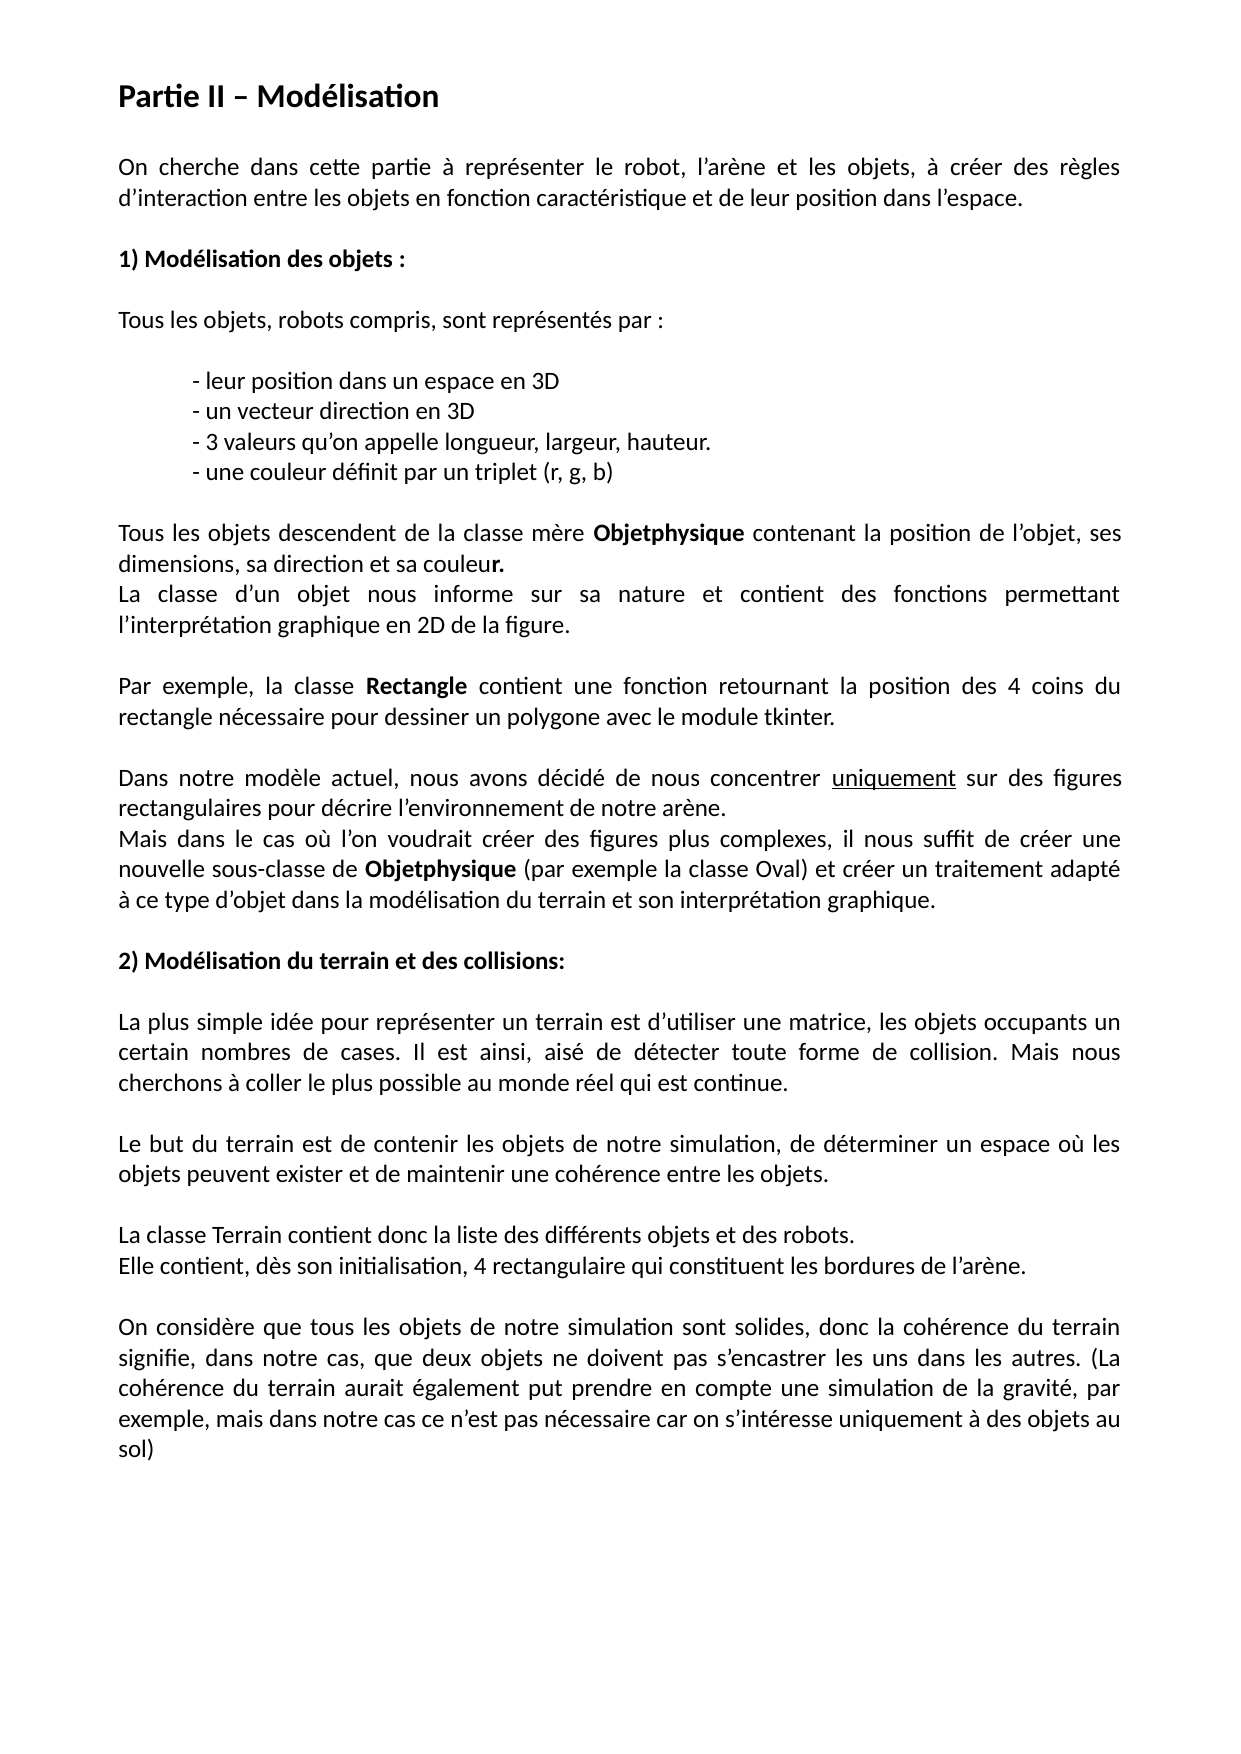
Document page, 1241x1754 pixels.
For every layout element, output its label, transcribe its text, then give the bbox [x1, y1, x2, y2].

text Mais dans le cas où l’on voudrait créer des figures plus complexes, il nous suffit de créer une nouvelle sous-classe de Objetphysique (par exemple la classe Oval) et créer un traitement adapté à ce type d’objet dans la modélisation du terrain et son interprétation graphique. [118, 823, 1122, 914]
text Elle contient, dès son initialisation, 4 rectangulaire qui constituent les bordures de l’arène. [118, 1250, 1122, 1281]
text Partie II – Modélisation [118, 75, 1122, 116]
text Dans notre modèle actuel, nous avons décidé de nous concentrer uniquement sur des figures rectangulaires pour décrire l’environnement de notre arène. [118, 762, 1122, 823]
text - 3 valeurs qu’on appelle longueur, largeur, hauteur. [118, 426, 1122, 457]
text La classe Terrain contient donc la liste des différents objets et des robots. [118, 1219, 1122, 1250]
text Par exemple, la classe Rectangle contient une fonction retournant la position des 4 coins du rectangle nécessaire pour dessiner un polygone avec le module tkinter. [118, 670, 1122, 731]
text La classe d’un objet nous informe sur sa nature et contient des fonctions permettant l’interprétation graphique en 2D de la figure. [118, 579, 1122, 640]
text Tous les objets descendent de la classe mère Objetphysique contenant la position de l’objet, ses dimensions, sa direction et sa couleur. [118, 518, 1122, 579]
text 1) Modélisation des objets : [118, 243, 1122, 273]
text On considère que tous les objets de notre simulation sont solides, donc la cohérence du terrain signifie, dans notre cas, que deux objets ne doivent pas s’encastrer les uns dans les autres. (La cohérence du terrain aurait également put prendre en compte une simulation de la gravité, par exemple, mais dans notre cas ce n’est pas nécessaire car on s’intéresse uniquement à des objets au sol) [118, 1311, 1122, 1464]
text 2) Modélisation du terrain et des collisions: [118, 945, 1122, 975]
text - un vecteur direction en 3D [118, 396, 1122, 426]
text Le but du terrain est de contenir les objets de notre simulation, de déterminer un espace où les objets peuvent exister et de maintenir une cohérence entre les objets. [118, 1128, 1122, 1189]
text - leur position dans un espace en 3D [118, 365, 1122, 396]
text La plus simple idée pour représenter un terrain est d’utiliser une matrice, les objets occupants un certain nombres de cases. Il est ainsi, aisé de détecter toute forme de collision. Mais nous cherchons à coller le plus possible au monde réel qui est continue. [118, 1006, 1122, 1097]
text Tous les objets, robots compris, sont représentés par : [118, 304, 1122, 334]
text - une couleur définit par un triplet (r, g, b) [118, 457, 1122, 487]
text On cherche dans cette partie à représenter le robot, l’arène et les objets, à créer des règles d’interaction entre les objets en fonction caractéristique et de leur position dans l’espace. [118, 151, 1122, 212]
